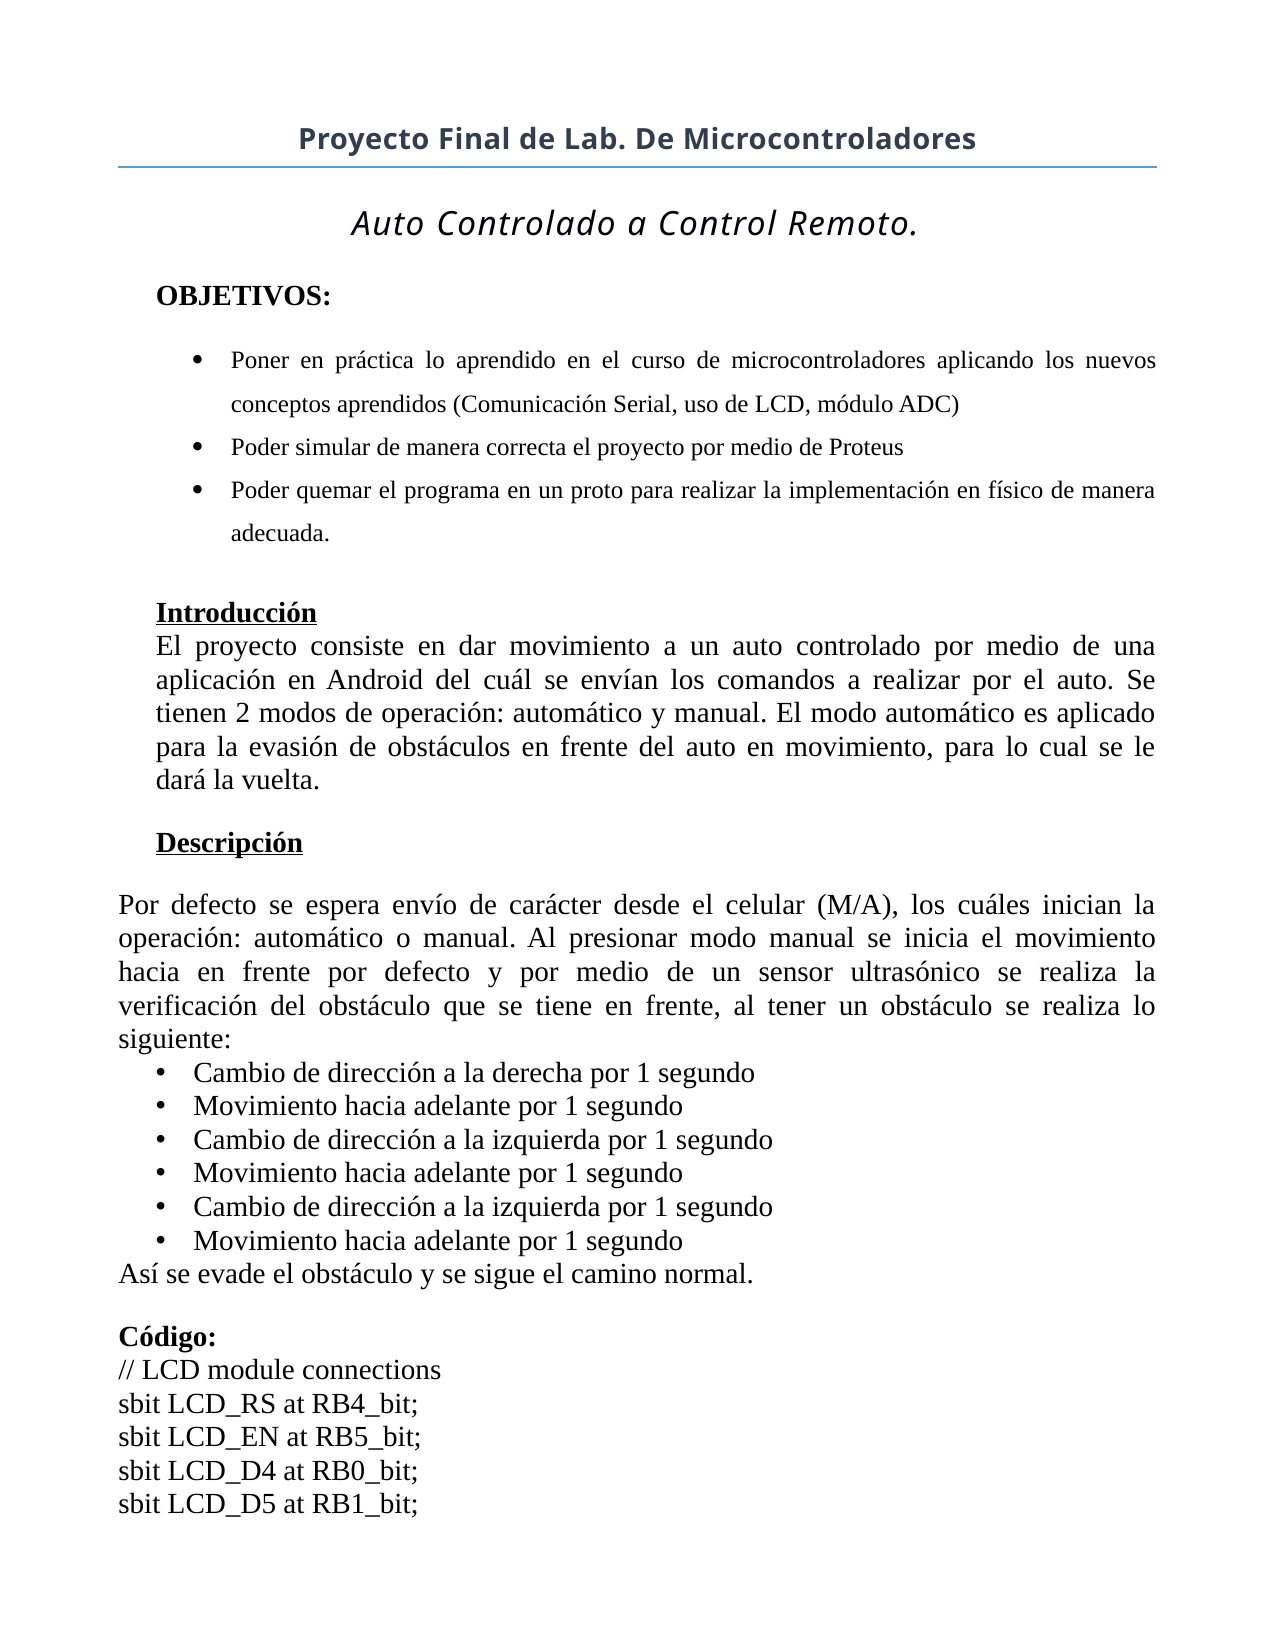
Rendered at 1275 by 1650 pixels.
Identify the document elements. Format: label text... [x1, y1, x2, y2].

list Cambio de dirección a la izquierda por 1 segundo [156, 1122, 1157, 1156]
text sbit LCD_EN at RB5_bit; [118, 1419, 1157, 1453]
text Por defecto se espera envío de carácter desde el celular (M/A), los cuáles inician la operación: automático o manual. Al presionar modo manual se inicia el movimiento hacia en frente por defecto y por medio de un sensor ultrasónico se realiza la verificación del obstáculo que se tiene en frente, al tener un obstáculo se realiza lo siguiente: [118, 887, 1157, 1055]
title Proyecto Final de Lab. De Microcontroladores [118, 118, 1157, 166]
text Introducción [156, 595, 1157, 628]
list Movimiento hacia adelante por 1 segundo [156, 1223, 1157, 1257]
list Cambio de dirección a la izquierda por 1 segundo [156, 1189, 1157, 1223]
list Poder simular de manera correcta el proyecto por medio de Proteus [193, 432, 1157, 461]
text El proyecto consiste en dar movimiento a un auto controlado por medio de una aplicación en Android del cuál se envían los comandos a realizar por el auto. Se tienen 2 modos de operación: automático y manual. El modo automático es aplicado para la evasión de obstáculos en frente del auto en movimiento, para lo cual se le dará la vuelta. [156, 628, 1157, 796]
list Poner en práctica lo aprendido en el curso de microcontroladores aplicando los nuevos conceptos aprendidos (Comunicación Serial, uso de LCD, módulo ADC) [193, 346, 1157, 417]
text Código: [118, 1319, 1157, 1352]
subtitle Auto Controlado a Control Remoto. [118, 199, 1157, 245]
text Descripción [156, 825, 1157, 858]
list Cambio de dirección a la derecha por 1 segundo [156, 1055, 1157, 1088]
text OBJETIVOS: [156, 278, 1157, 312]
list Movimiento hacia adelante por 1 segundo [156, 1156, 1157, 1189]
list Movimiento hacia adelante por 1 segundo [156, 1088, 1157, 1122]
text Así se evade el obstáculo y se sigue el camino normal. [118, 1257, 1157, 1290]
list Poder quemar el programa en un proto para realizar la implementación en físico de manera adecuada. [193, 475, 1157, 547]
text sbit LCD_D5 at RB1_bit; [118, 1487, 1157, 1520]
text // LCD module connections [118, 1352, 1157, 1386]
text sbit LCD_RS at RB4_bit; [118, 1386, 1157, 1419]
text sbit LCD_D4 at RB0_bit; [118, 1453, 1157, 1487]
